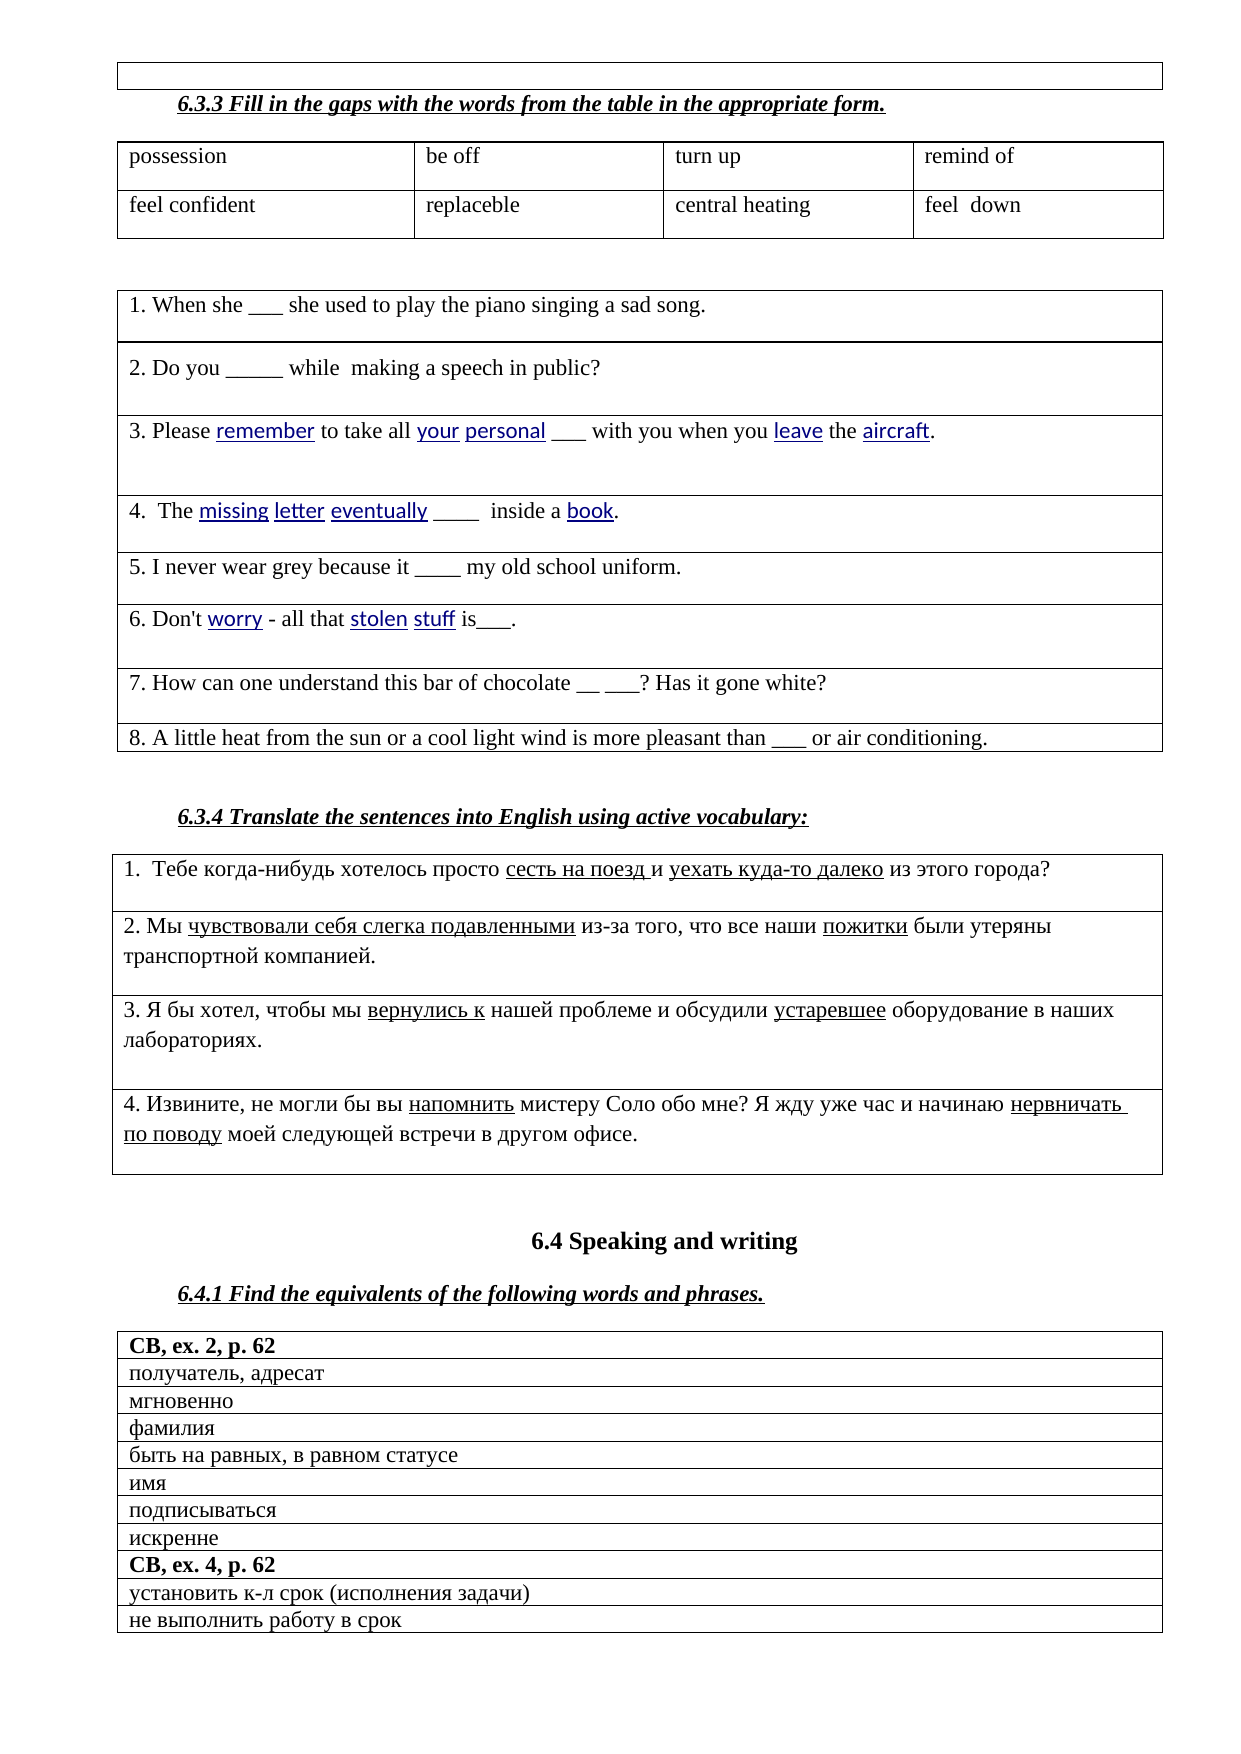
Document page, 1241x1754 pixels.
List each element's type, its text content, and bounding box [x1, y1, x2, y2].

table_header CB, ex. 2, p. 62 [118, 1332, 1162, 1358]
table_cell не выполнить работу в срок [118, 1606, 1162, 1632]
text 6.3.4 Translate the sentences into English using active vocabulary: [177, 803, 1152, 829]
table_cell [118, 63, 1162, 89]
table_header 1. Тебе когда-нибудь хотелось просто сесть на поезд и уехать куда-то далеко из этого города? [113, 855, 1162, 911]
table_cell фамилия [118, 1414, 1162, 1441]
table_cell 4. The missing letter eventually ____ inside a book. [118, 496, 1162, 552]
table_cell replaceble [415, 191, 663, 238]
table_cell 6. Don't worry - all that stolen stuff is___. [118, 605, 1162, 668]
table_cell 2. Do you _____ while making a speech in public? [118, 343, 1162, 415]
table_cell 4. Извините, не могли бы вы напомнить мистеру Соло обо мне? Я жду уже час и начинаю нервничать по поводу моей следующей встречи в другом офисе. [113, 1090, 1162, 1174]
table_header turn up [664, 143, 913, 189]
table_cell 7. How can one understand this bar of chocolate __ ___? Has it gone white? [118, 669, 1162, 723]
table_cell мгновенно [118, 1387, 1162, 1413]
table_cell 2. Мы чувствовали себя слегка подавленными из-за того, что все наши пожитки были утеряны транспортной компанией. [113, 912, 1162, 995]
table_header remind of [914, 143, 1163, 189]
table_cell 8. A little heat from the sun or a cool light wind is more pleasant than ___ or air conditioning. [118, 724, 1162, 751]
table_cell 5. I never wear grey because it ____ my old school uniform. [118, 553, 1162, 603]
table_cell 3. Please remember to take all your personal ___ with you when you leave the aircraft. [118, 416, 1162, 495]
text 6.4.1 Find the equivalents of the following words and phrases. [177, 1280, 1152, 1306]
table_cell искренне [118, 1524, 1162, 1550]
table_header possession [118, 143, 414, 189]
table_cell получатель, адресат [118, 1359, 1162, 1386]
table_cell CB, ex. 4, p. 62 [118, 1551, 1162, 1577]
table_cell 3. Я бы хотел, чтобы мы вернулись к нашей проблеме и обсудили устаревшее оборудование в наших лабораториях. [113, 996, 1162, 1089]
text 6.4 Speaking and writing [177, 1226, 1152, 1255]
table_cell feel down [914, 191, 1163, 238]
table_cell быть на равных, в равном статусе [118, 1442, 1162, 1468]
table_header be off [415, 143, 663, 189]
text 6.3.3 Fill in the gaps with the words from the table in the appropriate form. [177, 90, 1152, 117]
table_cell установить к-л срок (исполнения задачи) [118, 1579, 1162, 1605]
table_cell feel confident [118, 191, 414, 238]
table_cell central heating [664, 191, 913, 238]
table_cell подписываться [118, 1496, 1162, 1523]
table_cell имя [118, 1469, 1162, 1495]
table_header 1. When she ___ she used to play the piano singing a sad song. [118, 291, 1162, 341]
